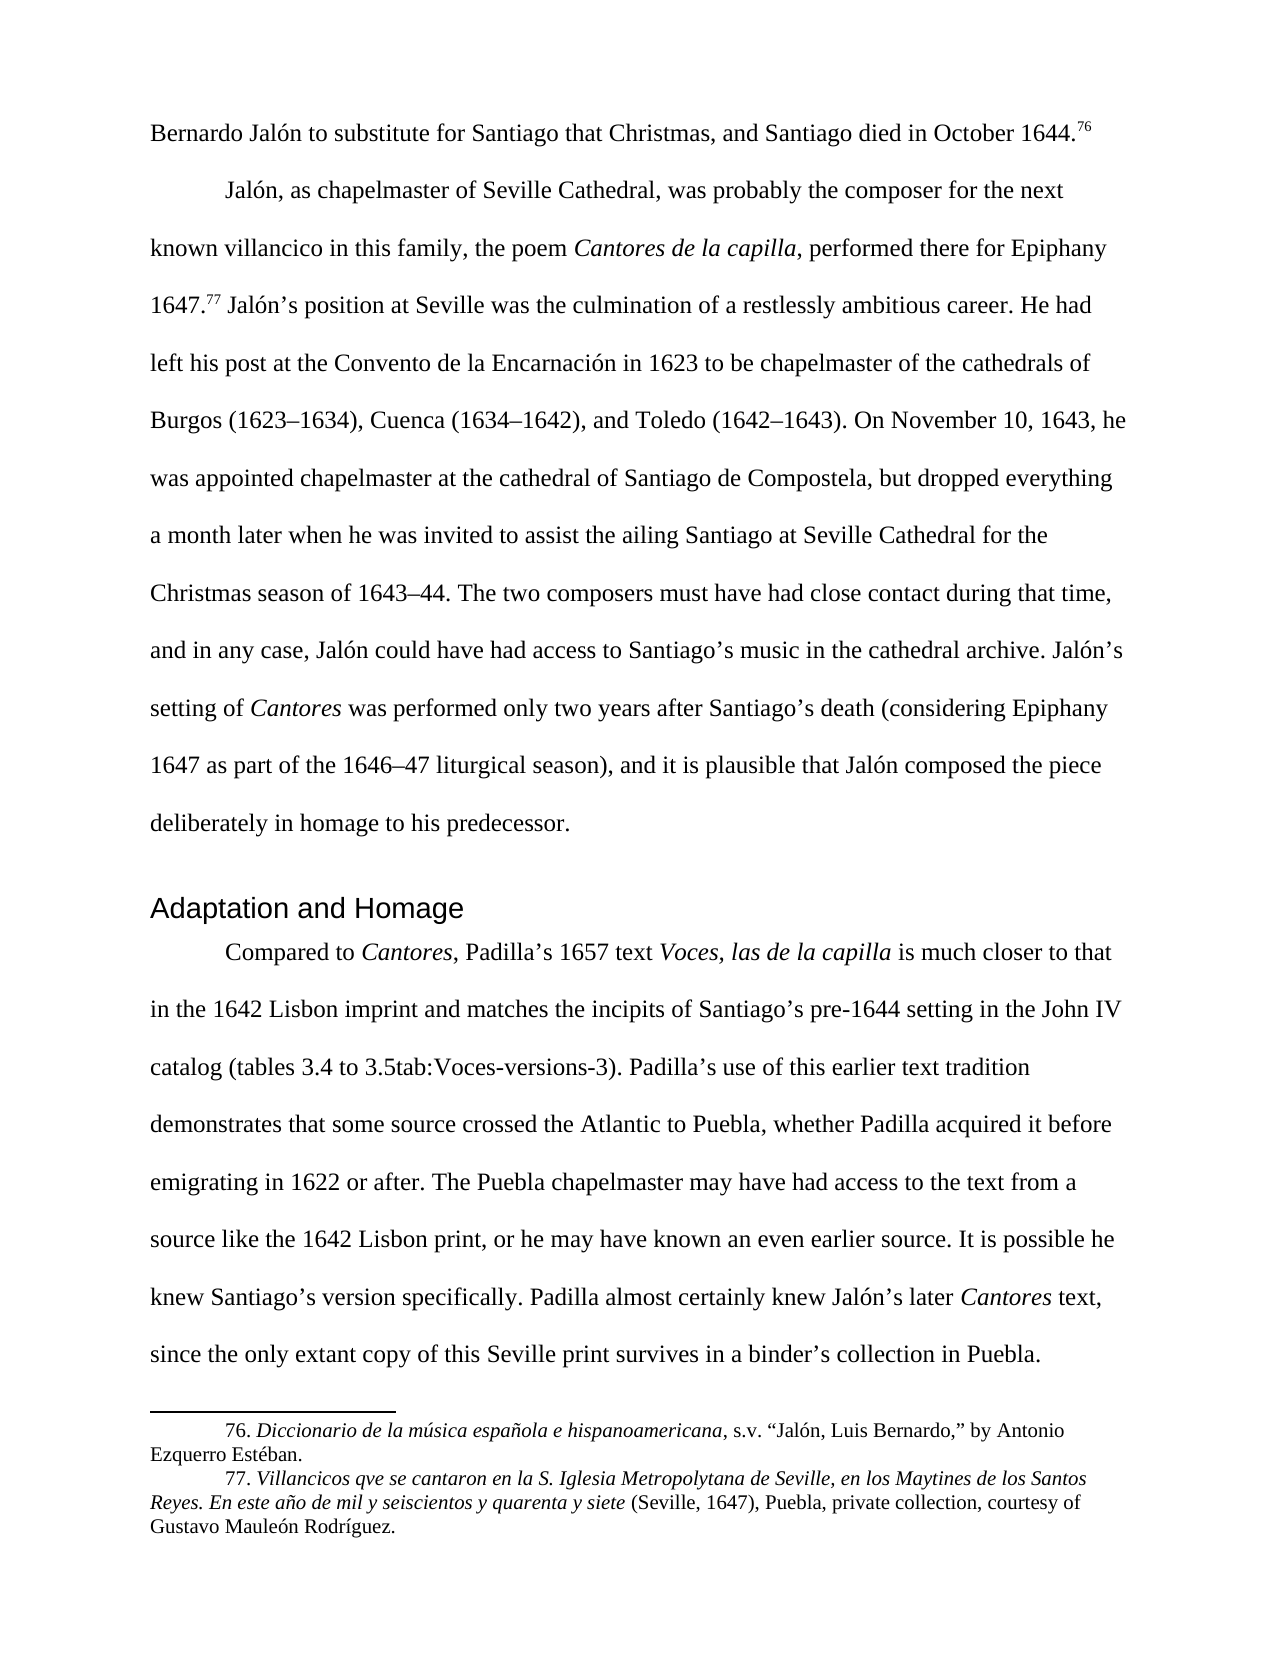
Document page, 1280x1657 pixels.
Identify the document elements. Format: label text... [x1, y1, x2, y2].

text Bernardo Jalón to substitute for Santiago that Christmas, and Santiago died in October 1644. [150, 118, 1130, 147]
text Villancicos qve se cantaron en la S. Iglesia Metropolytana de Seville, en los Maytines de los Santos Reyes. En este año de mil y seiscientos y quarenta y siete (Seville, 1647), Puebla, private collection, courtesy of Gustavo Mauleón Rodríguez. [150, 1466, 1130, 1538]
subtitle Adaptation and Homage [150, 891, 1130, 924]
text Jalón, as chapelmaster of Seville Cathedral, was probably the composer for the next known villancico in this family, the poem Cantores de la capilla, performed there for Epiphany 1647. Jalón’s position at Seville was the culmination of a restlessly ambitious career. He had left his post at the Convento de la Encarnación in 1623 to be chapelmaster of the cathedrals of Burgos (1623–1634), Cuenca (1634–1642), and Toledo (1642–1643). On November 10, 1643, he was appointed chapelmaster at the cathedral of Santiago de Compostela, but dropped everything a month later when he was invited to assist the ailing Santiago at Seville Cathedral for the Christmas season of 1643–44. The two composers must have had close contact during that time, and in any case, Jalón could have had access to Santiago’s music in the cathedral archive. Jalón’s setting of Cantores was performed only two years after Santiago’s death (considering Epiphany 1647 as part of the 1646–47 liturgical season), and it is plausible that Jalón composed the piece deliberately in homage to his predecessor. [150, 176, 1130, 837]
text Diccionario de la música española e hispanoamericana, s.v. “Jalón, Luis Bernardo,” by Antonio Ezquerro Estéban. [150, 1418, 1130, 1466]
text Compared to Cantores, Padilla’s 1657 text Voces, las de la capilla is much closer to that in the 1642 Lisbon imprint and matches the incipits of Santiago’s pre-1644 setting in the John IV catalog (tables 3.4 to 3.5tab:Voces-versions-3). Padilla’s use of this earlier text tradition demonstrates that some source crossed the Atlantic to Puebla, whether Padilla acquired it before emigrating in 1622 or after. The Puebla chapelmaster may have had access to the text from a source like the 1642 Lisbon print, or he may have known an even earlier source. It is possible he knew Santiago’s version specifically. Padilla almost certainly knew Jalón’s later Cantores text, since the only extant copy of this Seville print survives in a binder’s collection in Puebla. [150, 937, 1130, 1368]
